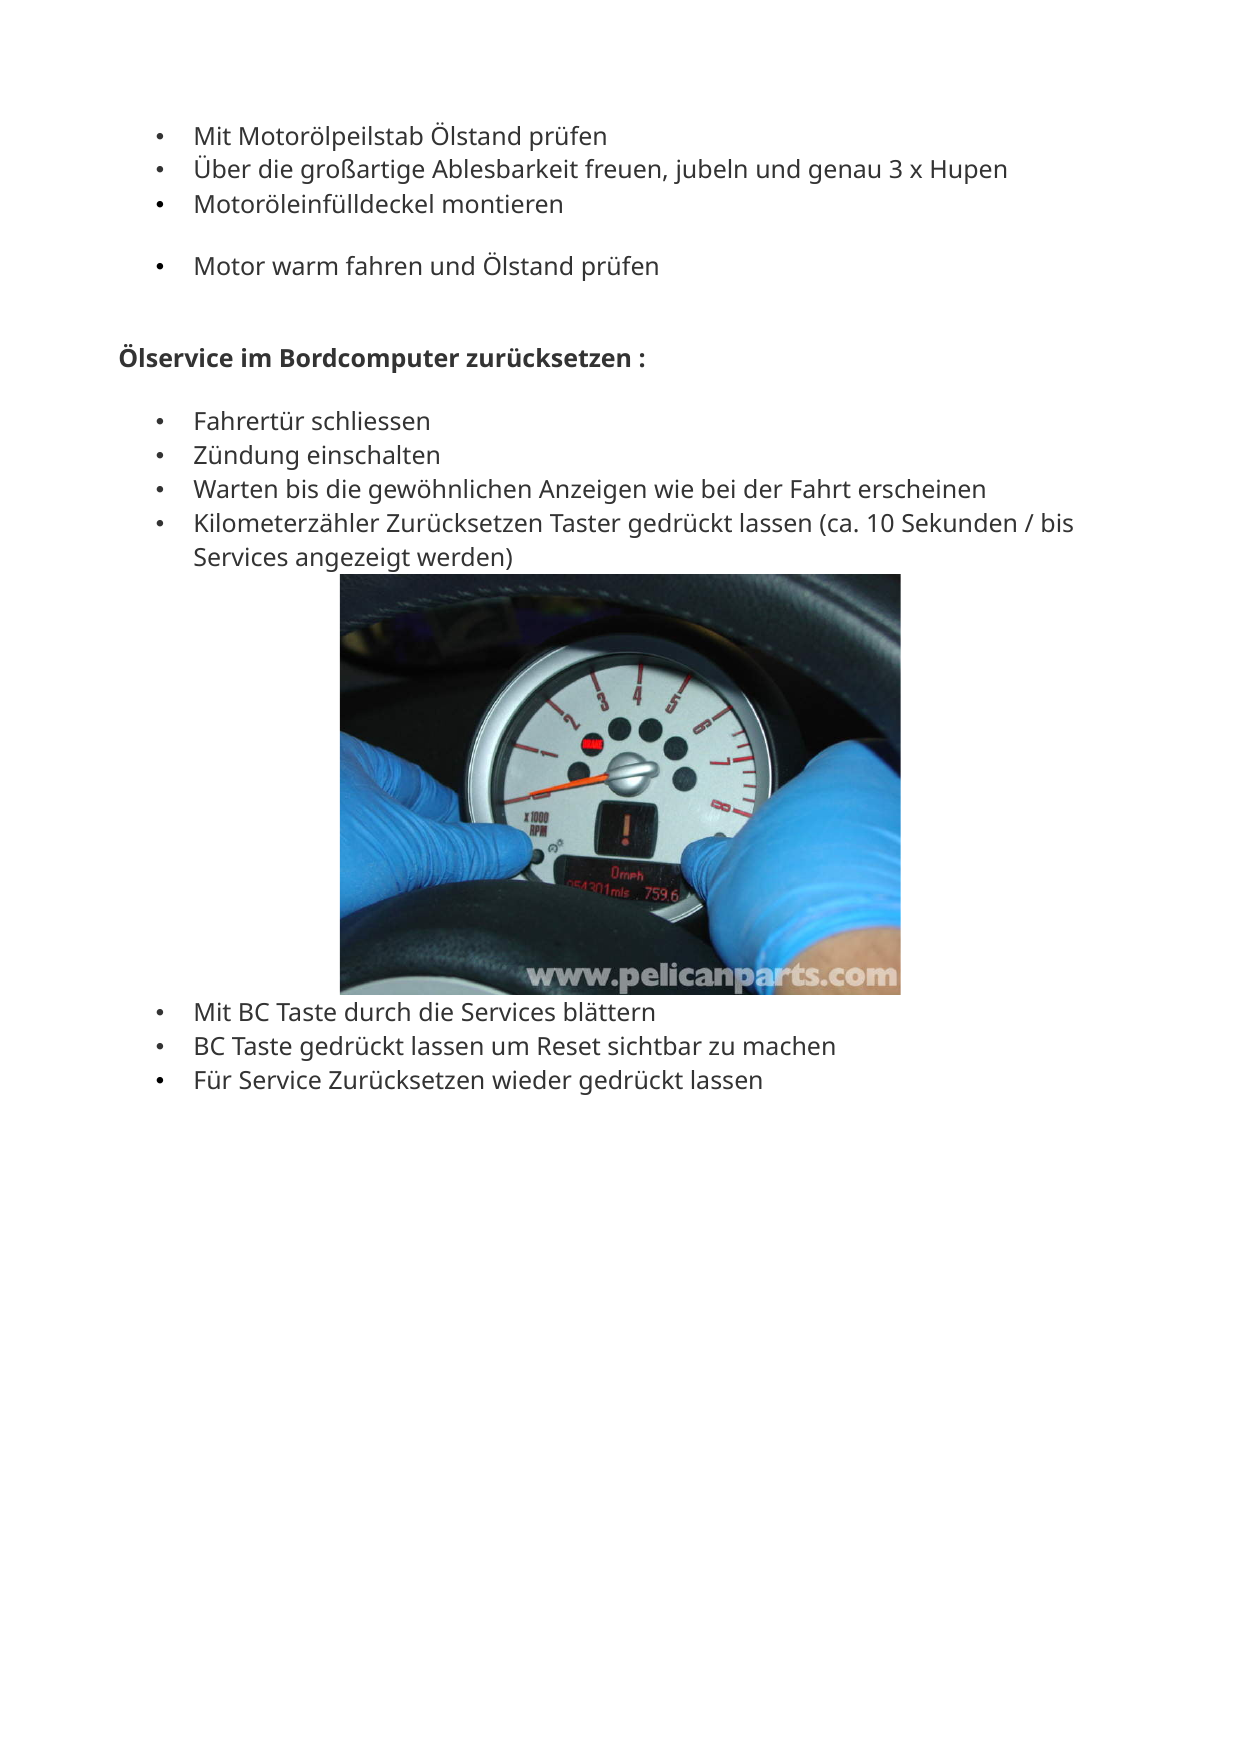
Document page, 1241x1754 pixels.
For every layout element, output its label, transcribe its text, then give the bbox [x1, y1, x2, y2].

list Mit BC Taste durch die Services blättern [156, 574, 1122, 1028]
list Mit Motorölpeilstab Ölstand prüfen [156, 118, 1122, 152]
list Motor warm fahren und Ölstand prüfen [156, 249, 1122, 312]
list Fahrertür schliessen [156, 403, 1122, 437]
list Zündung einschalten [156, 437, 1122, 472]
list BC Taste gedrückt lassen um Reset sichtbar zu machen [156, 1028, 1122, 1063]
list Für Service Zurücksetzen wieder gedrückt lassen [156, 1063, 1122, 1097]
list Ölservice im Bordcomputer zurücksetzen : [83, 341, 1122, 375]
list Über die großartige Ablesbarkeit freuen, jubeln und genau 3 x Hupen [156, 152, 1122, 186]
list Kilometerzähler Zurücksetzen Taster gedrückt lassen (ca. 10 Sekunden / bis Services angezeigt werden) [156, 506, 1122, 574]
list Motoröleinfülldeckel montieren [156, 186, 1122, 249]
picture [339, 574, 901, 995]
list Warten bis die gewöhnlichen Anzeigen wie bei der Fahrt erscheinen [156, 472, 1122, 506]
